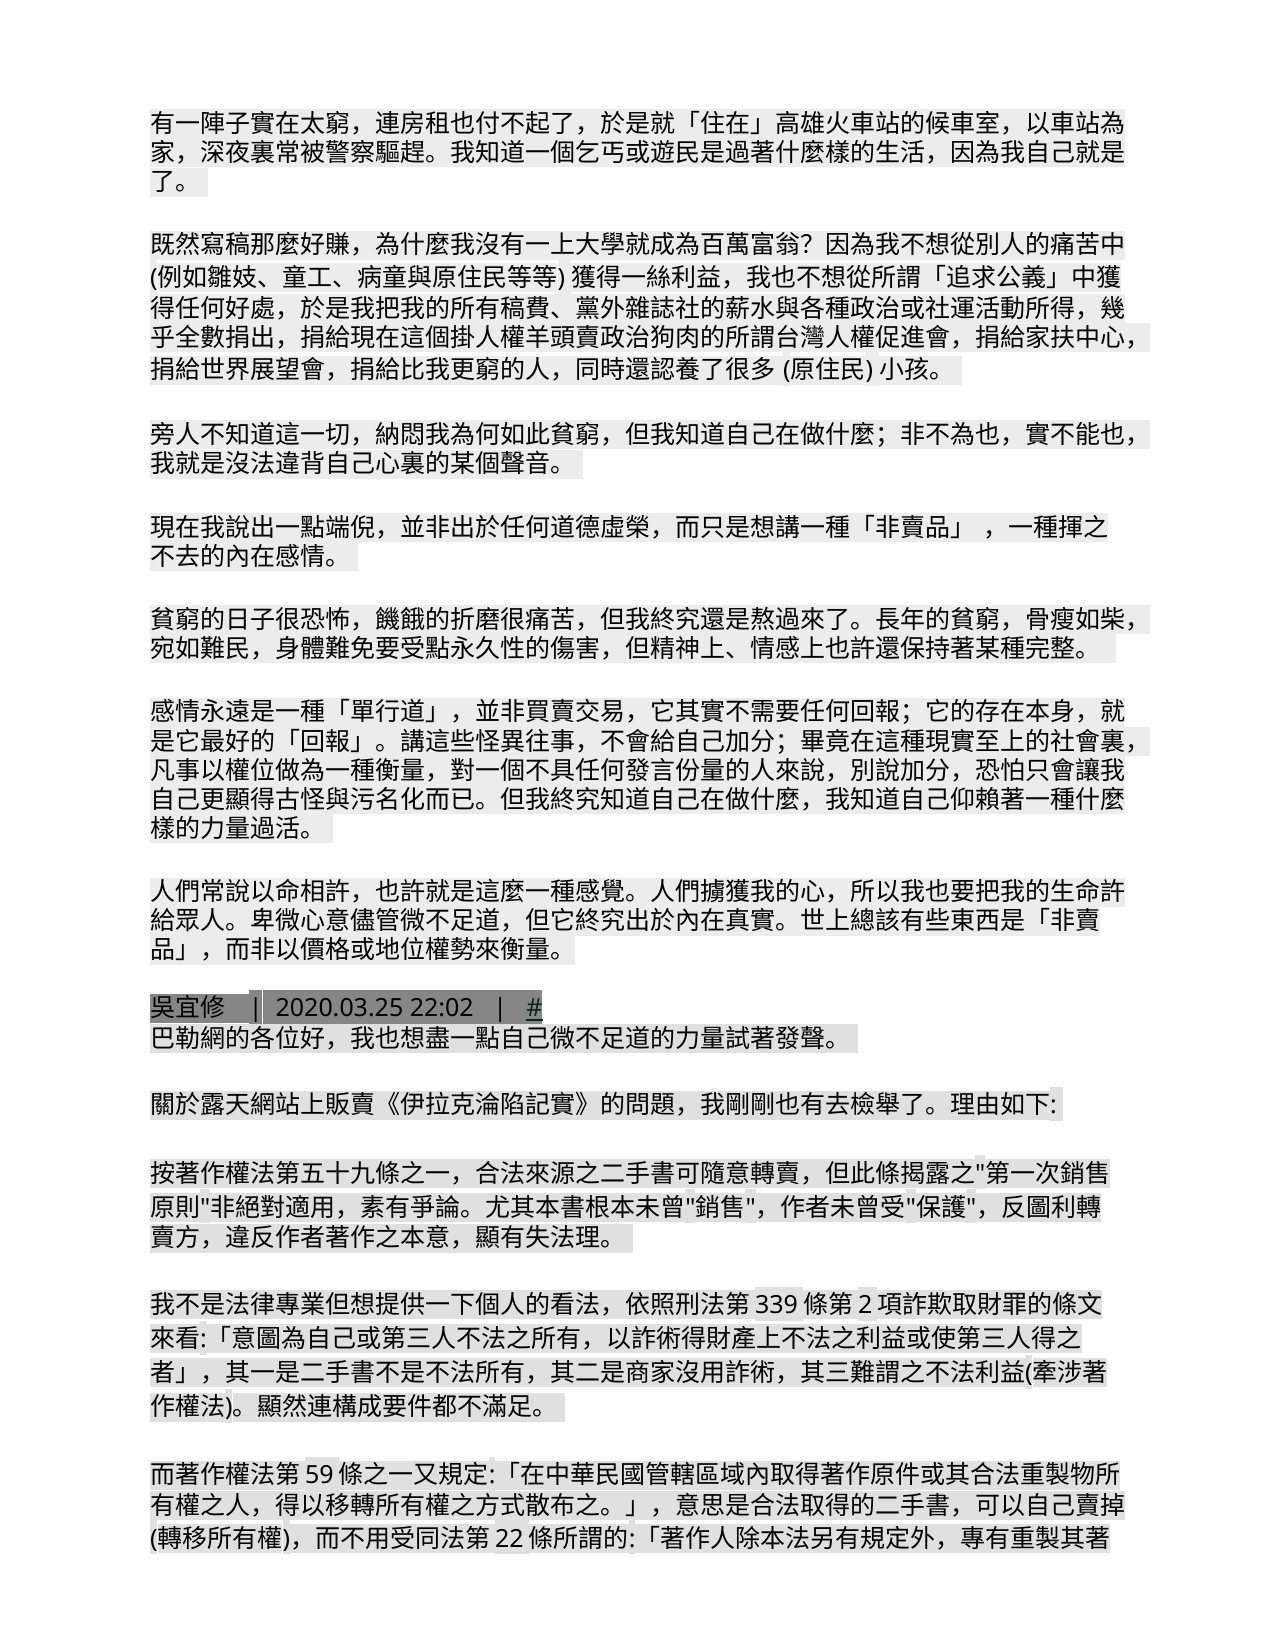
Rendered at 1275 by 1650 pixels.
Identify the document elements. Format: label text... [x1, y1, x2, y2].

text 巴勒網的各位好，我也想盡一點自己微不足道的力量試著發聲。 關於露天網站上販賣《伊拉克淪陷記實》的問題，我剛剛也有去檢舉了。理由如下: 按著作權法第五十九條之一，合法來源之二手書可隨意轉賣，但此條揭露之"第一次銷售原則"非絕對適用，素有爭論。尤其本書根本未曾"銷售"，作者未曾受"保護"，反圖利轉賣方，違反作者著作之本意，顯有失法理。 我不是法律專業但想提供一下個人的看法，依照刑法第339條第2項詐欺取財罪的條文來看:「意圖為自己或第三人不法之所有，以詐術得財產上不法之利益或使第三人得之者」，其一是二手書不是不法所有，其二是商家沒用詐術，其三難謂之不法利益(牽涉著作權法)。顯然連構成要件都不滿足。 而著作權法第59條之一又規定:「在中華民國管轄區域內取得著作原件或其合法重製物所有權之人，得以移轉所有權之方式散布之。」，意思是合法取得的二手書，可以自己賣掉(轉移所有權)，而不用受同法第22條所謂的:「著作人除本法另有規定外，專有重製其著作之權利。」之限制。第59條之一等於是第22條條文裡面說的"另有規定"。 法律所謂的"另有規定"數不勝數，很多還不在同一部法律，甚至法源根本不是法律條文。就算不明文另有規定，司法的解釋(大法官解釋或司法院判例或法院判決等等)也是另一種有實質的"規定"(解釋)，在某種程度上說，似乎哪一派的聲勢較高，規定就能解釋成什麼樣子。 回到《伊拉克淪陷記實》的著作權問題，我認為現代法律的特點是建立在金錢制度之上，因為貨幣給了一切事物量化的絕對手段，給了萬物普世標準，把高貴和低賤的，抽象和具體的，把一切在貨幣之外不能一概而論的東西全部囊括在內。這對法律是關鍵的，因為法律的實踐意義不在於分辨真假對錯，而在於解決爭端，因此也在於提供一個絕對衡量的標準，而不管這個標準公不公正，儘管不公正的法律會危害穩定性，從而不可能毫無顧忌，但第一標準絕對不是公正。 因此著作權的問題即使牽涉到很精神層面的東西，也必定要用貨幣來衡量，沒有經濟價值的著作權應該是不會被正式法律承認的。當然，這問題可能可以繞好幾個彎，就像法律把精神傷害轉換成賠償金那樣，就像法律經濟學對傳統法學的形而上概念重新建構一遍那樣，但我相信這完全是本末倒置，是現代貨幣觀念對人格的侵蝕，即使貨幣有他良好的一面，賦予了個人"自由"。我相信這種貨幣觀念主宰的現代制度是必要的，但我同時也相信他破壞了人類之間最寶貴的東西，靈魂的等級秩序，而代之以平等的空虛，代之以"自由"，這自由絲毫不規定個人應該做什麼，應該承受何種義務，受到何種指引，而只給予消極的不受規定的自由。 借用西美爾的一段話，我相信，我們的努力只可能從貨幣經濟學(以及以之為基礎的法律體系)結束和尚未開始的地方起步。陳真先生的抗議可能不具有法律意義，也就是在這個具體事件中不具有貨幣觀念上的著作權，但出於對精神上著作權的敬佩，即使法律不能保護，我也為我心中的法律而努力。 [150, 1024, 1125, 1554]
text 謝謝宜修。 當初留言給書店老闆請他不要賣，主要是因為有人願意看這樣一本小冊子就已經很感激了，倒貼郵費運費都行，怎麼還要給人家收八百塊？做為作者，我並沒有想拿它來賣錢，突然看到自己的「小孩」淪為一種高價商品，感覺很奇怪。 並非憤怒，只是覺得彆扭。畢竟一個人或一個東西，一本書，一篇文字，乃至一個標點符號，理當有著一種適合他或它自己的氣味或靈魂，並不是每個人或物都適合待價而沽或站上伸展台搔首弄姿。 J.D. Salinger生前死後成立了一個基金會，目的只有一個，就是阻止「麥田捕手」或有關作者本人的一切事物成為另一種商品，比方說搬上銀幕。好萊塢不管開多高的價錢，Salinger就是不賣版權，因為這已經不是錢的問題，而是靈魂的屬性問題了。 每個人做每件事總有他自己的想法，因時制宜，倒也沒有說哪種作法比較對。因此，我並不討厭這位老闆，至少他並沒有惡意，純粹只是手上有這麼一本小冊子，於是就隨便開個價，上網拍賣，如此而已。 我能理解他，但他應該是沒法理解我 (其實也不需要理解)。能下架最好，不下架也無所謂，我就當做沒看見；就如他所說，「又不是盜印，應該可以賣」，畢竟賣書是他的工作。 三十多年前，在我還沒成年時，就已經開始投稿寫東西。當時我的稿酬是一個字一塊錢，標點符號也是一個一塊錢，其實挺好賺。當時一碗麵才10多塊，我只要多打幾個逗點就能吃上一餐。 寫了那麼多年，特別是黨外時代，少說也有上百萬字。但我並沒有成為百萬富翁，依然赤貧，前後長達十年，一貧如洗，非常慘烈。 我知道各位不可能體會、甚至也不會相信我在念大學時窮到何種地步，跟遊民、乞丐完全沒兩樣，一度瘦到連40公斤都不到，只有我現在體重的一半，每天喝生水，每天處於極度的饑餓狀態，非常痛苦，飽受羞辱，一年三百六十五天，差不多只有五天是能吃飽的，過著一種完全非人的生活。 有一陣子實在太窮，連房租也付不起了，於是就「住在」高雄火車站的候車室，以車站為家，深夜裏常被警察驅趕。我知道一個乞丐或遊民是過著什麼樣的生活，因為我自己就是了。 既然寫稿那麼好賺，為什麼我沒有一上大學就成為百萬富翁？因為我不想從別人的痛苦中 (例如雛妓、童工、病童與原住民等等) 獲得一絲利益，我也不想從所謂「追求公義」中獲得任何好處，於是我把我的所有稿費、黨外雜誌社的薪水與各種政治或社運活動所得，幾乎全數捐出，捐給現在這個掛人權羊頭賣政治狗肉的所謂台灣人權促進會，捐給家扶中心，捐給世界展望會，捐給比我更窮的人，同時還認養了很多 (原住民) 小孩。 旁人不知道這一切，納悶我為何如此貧窮，但我知道自己在做什麼；非不為也，實不能也，我就是沒法違背自己心裏的某個聲音。 現在我說出一點端倪，並非出於任何道德虛榮，而只是想講一種「非賣品」 ，一種揮之不去的內在感情。 貧窮的日子很恐怖，饑餓的折磨很痛苦，但我終究還是熬過來了。長年的貧窮，骨瘦如柴，宛如難民，身體難免要受點永久性的傷害，但精神上、情感上也許還保持著某種完整。 感情永遠是一種「單行道」，並非買賣交易，它其實不需要任何回報；它的存在本身，就是它最好的「回報」。講這些怪異往事，不會給自己加分；畢竟在這種現實至上的社會裏，凡事以權位做為一種衡量，對一個不具任何發言份量的人來說，別說加分，恐怕只會讓我自己更顯得古怪與污名化而已。但我終究知道自己在做什麼，我知道自己仰賴著一種什麼樣的力量過活。 人們常說以命相許，也許就是這麼一種感覺。人們擄獲我的心，所以我也要把我的生命許給眾人。卑微心意儘管微不足道，但它終究出於內在真實。世上總該有些東西是「非賣品」，而非以價格或地位權勢來衡量。 [150, 75, 1125, 965]
text 吳宜修 | 2020.03.25 22:02 | # [150, 990, 1125, 1024]
